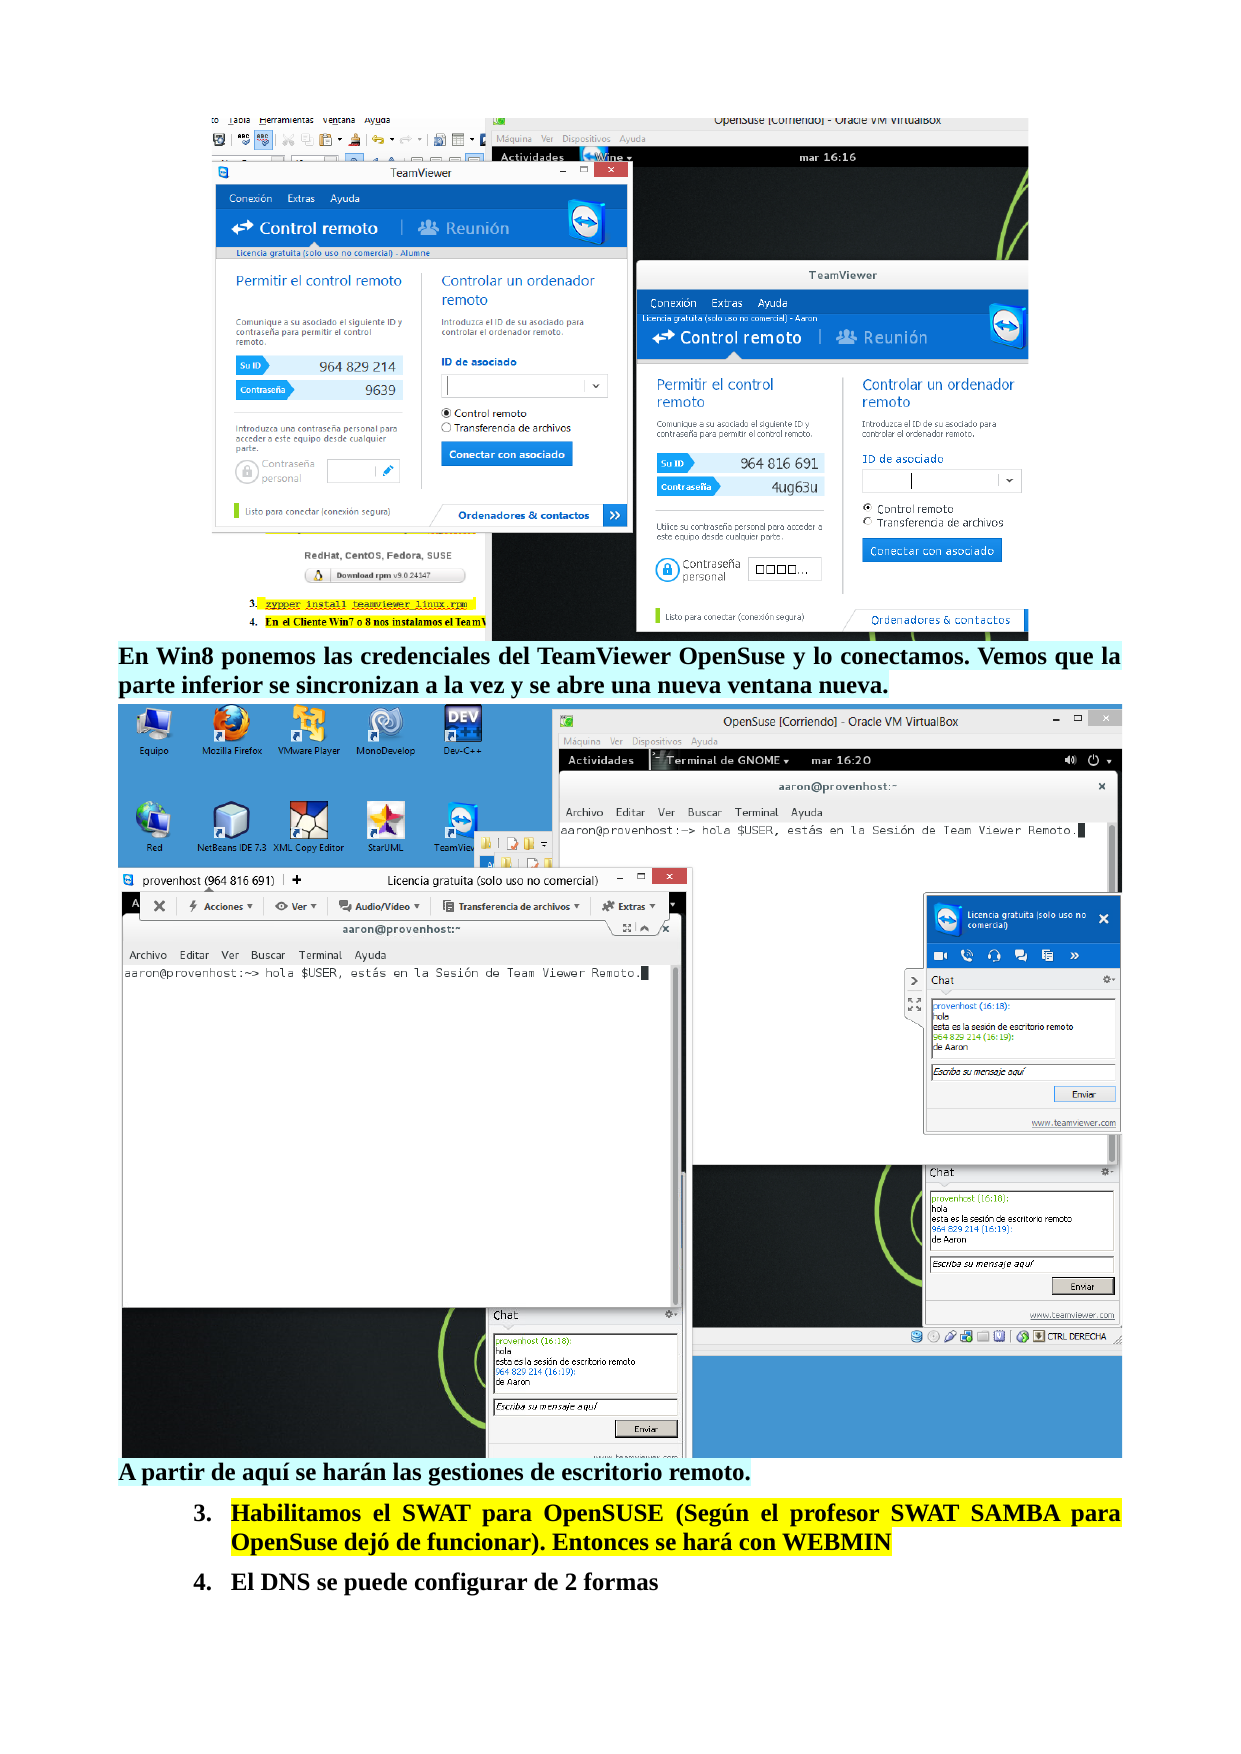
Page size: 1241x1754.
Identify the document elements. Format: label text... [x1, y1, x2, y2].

list Habilitamos el SWAT para OpenSUSE (Según el profesor SWAT SAMBA para OpenSuse dejó de funcionar). Entonces se hará con WEBMIN [193, 1498, 1122, 1556]
text En Win8 ponemos las credenciales del TeamViewer OpenSuse y lo conectamos. Vemos que la parte inferior se sincronizan a la vez y se abre una nueva ventana nueva. [118, 118, 1122, 698]
list El DNS se puede configurar de 2 formas [193, 1567, 1122, 1596]
picture [118, 704, 1123, 1458]
text A partir de aquí se harán las gestiones de escritorio remoto. [118, 1458, 1122, 1486]
picture [211, 118, 1029, 641]
